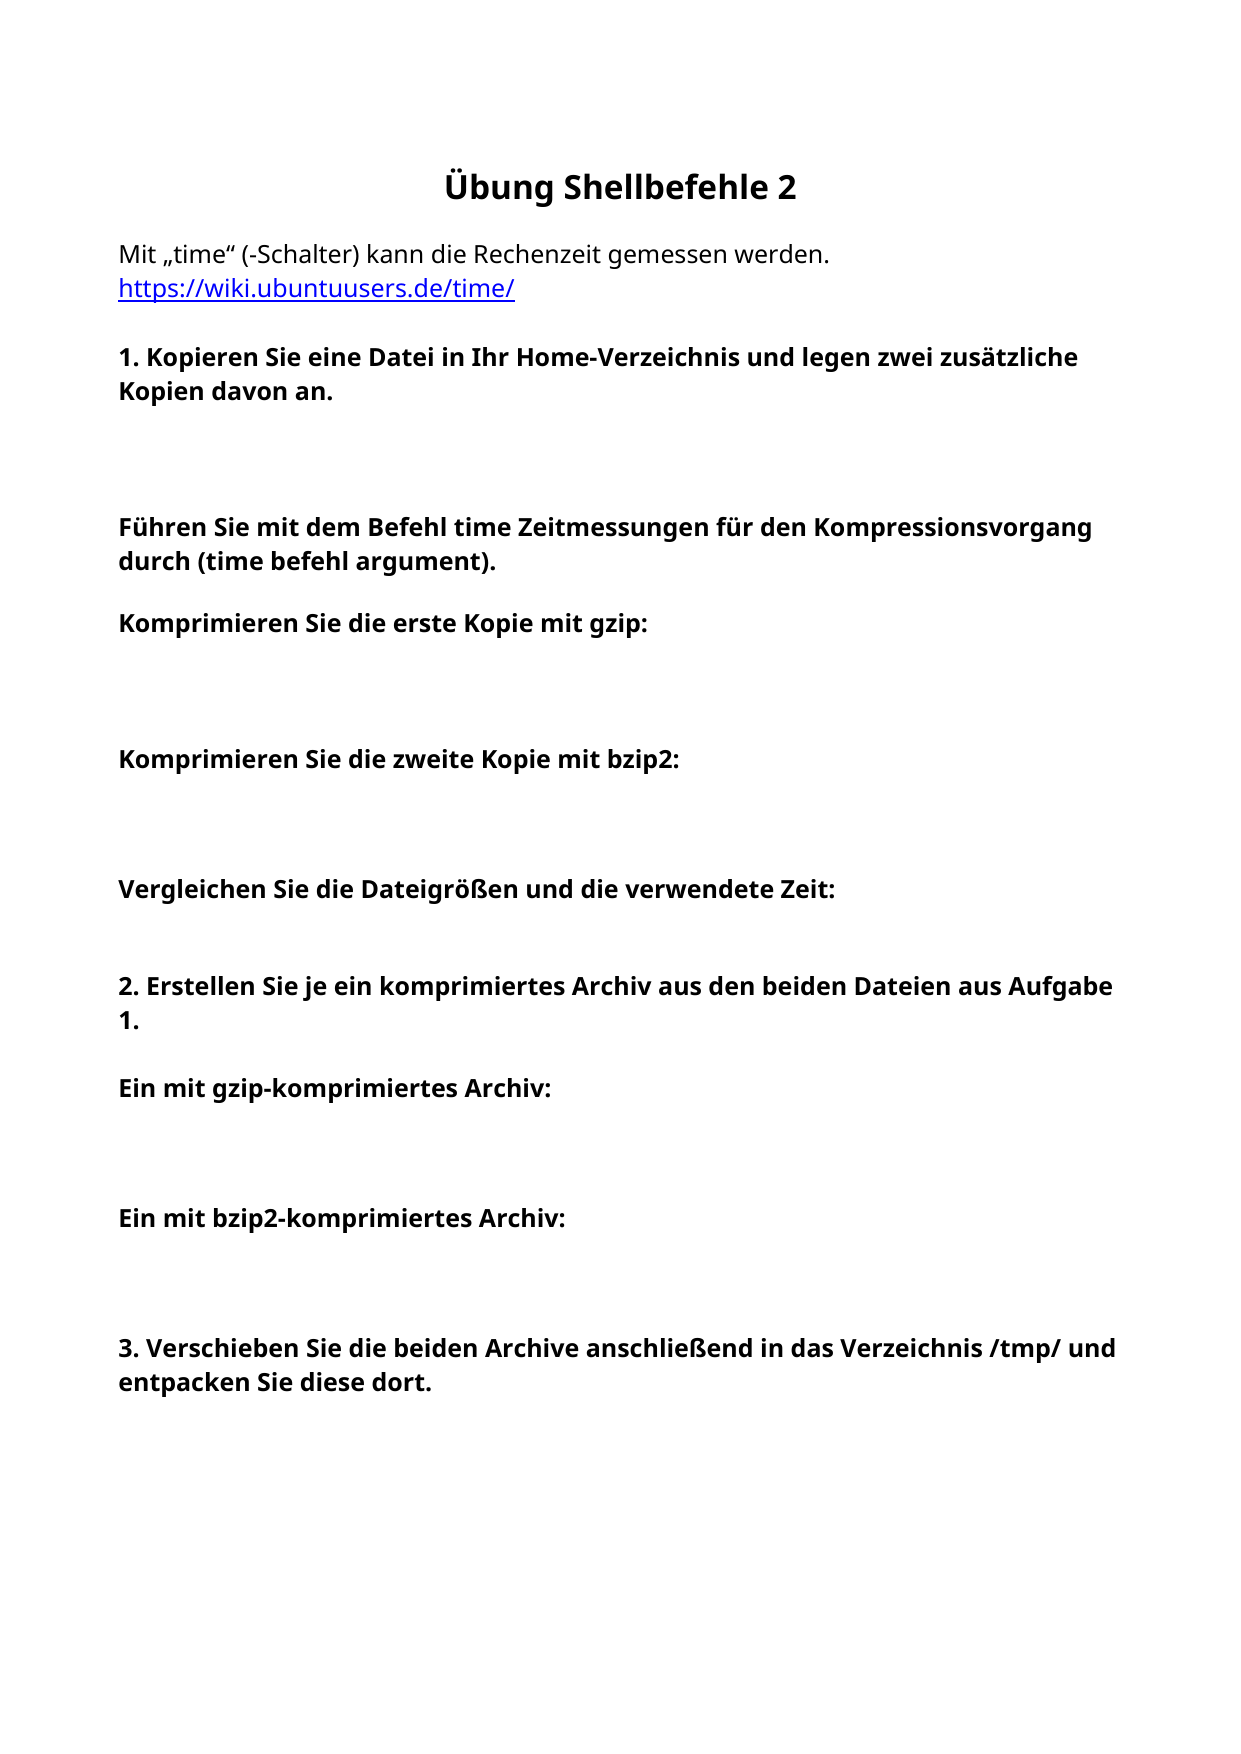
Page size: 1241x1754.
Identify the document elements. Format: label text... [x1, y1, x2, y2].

text Komprimieren Sie die zweite Kopie mit bzip2: [118, 674, 1122, 872]
text 1. Kopieren Sie eine Datei in Ihr Home-Verzeichnis und legen zwei zusätzliche Kopien davon an. Führen Sie mit dem Befehl time Zeitmessungen für den Kompressionsvorgang durch (time befehl argument). [118, 305, 1122, 578]
text 2. Erstellen Sie je ein komprimiertes Archiv aus den beiden Dateien aus Aufgabe 1. [118, 968, 1122, 1070]
text Mit „time“ (-Schalter) kann die Rechenzeit gemessen werden. https://wiki.ubuntuusers.de/time/ [118, 237, 1122, 305]
text 3. Verschieben Sie die beiden Archive anschließend in das Verzeichnis /tmp/ und entpacken Sie diese dort. [118, 1331, 1122, 1461]
text Vergleichen Sie die Dateigrößen und die verwendete Zeit: [118, 872, 1122, 968]
text Komprimieren Sie die erste Kopie mit gzip: [118, 606, 1122, 674]
text Ein mit bzip2-komprimiertes Archiv: [118, 1201, 1122, 1331]
text Ein mit gzip-komprimiertes Archiv: [118, 1070, 1122, 1201]
text Übung Shellbefehle 2 [118, 118, 1122, 237]
